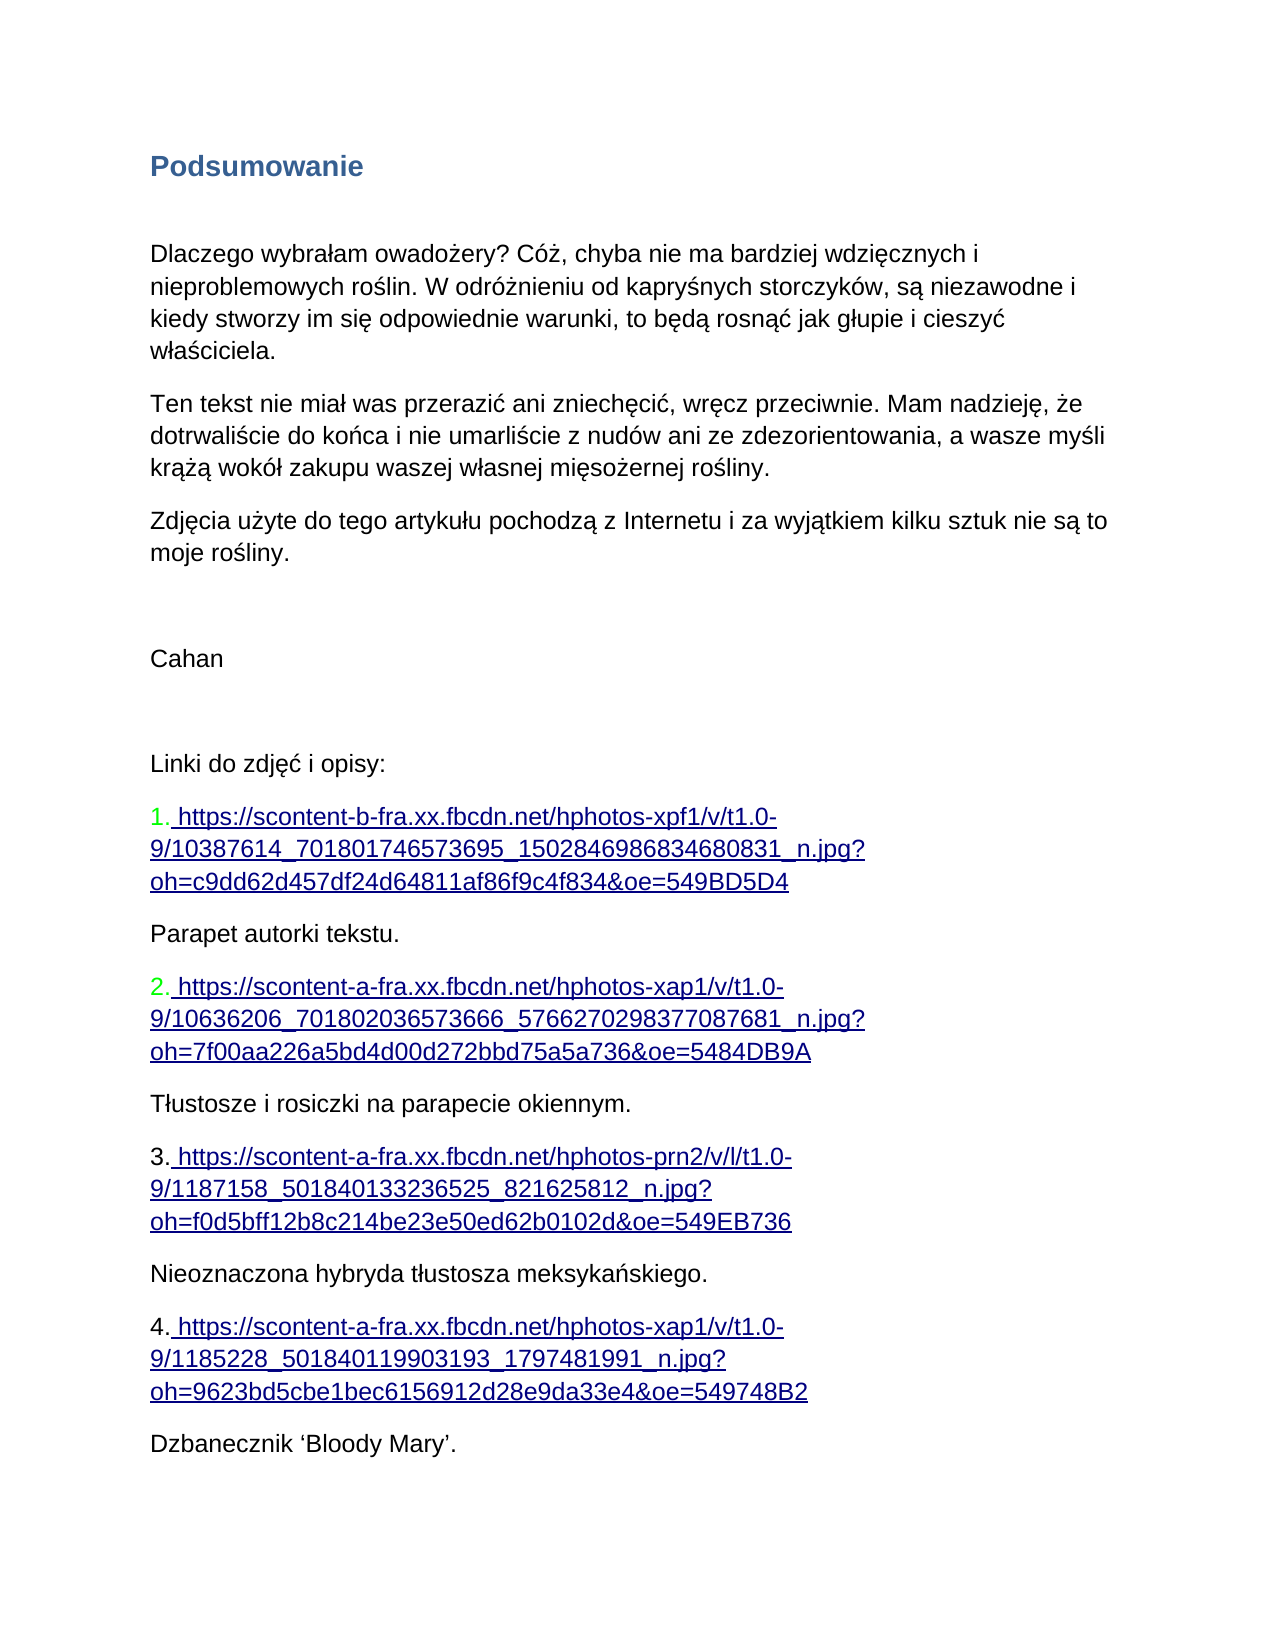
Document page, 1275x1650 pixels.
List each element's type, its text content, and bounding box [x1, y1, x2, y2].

text Cahan [150, 644, 1125, 672]
text Dzbanecznik ‘Bloody Mary’. [150, 1430, 1125, 1458]
text Ten tekst nie miał was przerazić ani zniechęcić, wręcz przeciwnie. Mam nadzieję, że dotrwaliście do końca i nie umarliście z nudów ani ze zdezorientowania, a wasze myśli krążą wokół zakupu waszej własnej mięsożernej rośliny. [150, 389, 1125, 482]
subtitle Podsumowanie [150, 150, 1125, 183]
text Linki do zdjęć i opisy: [150, 750, 1125, 778]
text Parapet autorki tekstu. [150, 920, 1125, 948]
text Nieoznaczona hybryda tłustosza meksykańskiego. [150, 1260, 1125, 1288]
text Zdjęcia użyte do tego artykułu pochodzą z Internetu i za wyjątkiem kilku sztuk nie są to moje rośliny. [150, 507, 1125, 567]
text Tłustosze i rosiczki na parapecie okiennym. [150, 1090, 1125, 1118]
text 4. https://scontent-a-fra.xx.fbcdn.net/hphotos-xap1/v/t1.0-9/1185228_501840119903193_1797481991_n.jpg?oh=9623bd5cbe1bec6156912d28e9da33e4&oe=549748B2 [150, 1313, 1125, 1405]
text Dlaczego wybrałam owadożery? Cóż, chyba nie ma bardziej wdzięcznych i nieproblemowych roślin. W odróżnieniu od kapryśnych storczyków, są niezawodne i kiedy stworzy im się odpowiednie warunki, to będą rosnąć jak głupie i cieszyć właściciela. [150, 240, 1125, 364]
text 1. https://scontent-b-fra.xx.fbcdn.net/hphotos-xpf1/v/t1.0-9/10387614_701801746573695_1502846986834680831_n.jpg?oh=c9dd62d457df24d64811af86f9c4f834&oe=549BD5D4 [150, 803, 1125, 895]
text 3. https://scontent-a-fra.xx.fbcdn.net/hphotos-prn2/v/l/t1.0-9/1187158_501840133236525_821625812_n.jpg?oh=f0d5bff12b8c214be23e50ed62b0102d&oe=549EB736 [150, 1143, 1125, 1235]
text 2. https://scontent-a-fra.xx.fbcdn.net/hphotos-xap1/v/t1.0-9/10636206_701802036573666_5766270298377087681_n.jpg?oh=7f00aa226a5bd4d00d272bbd75a5a736&oe=5484DB9A [150, 973, 1125, 1065]
